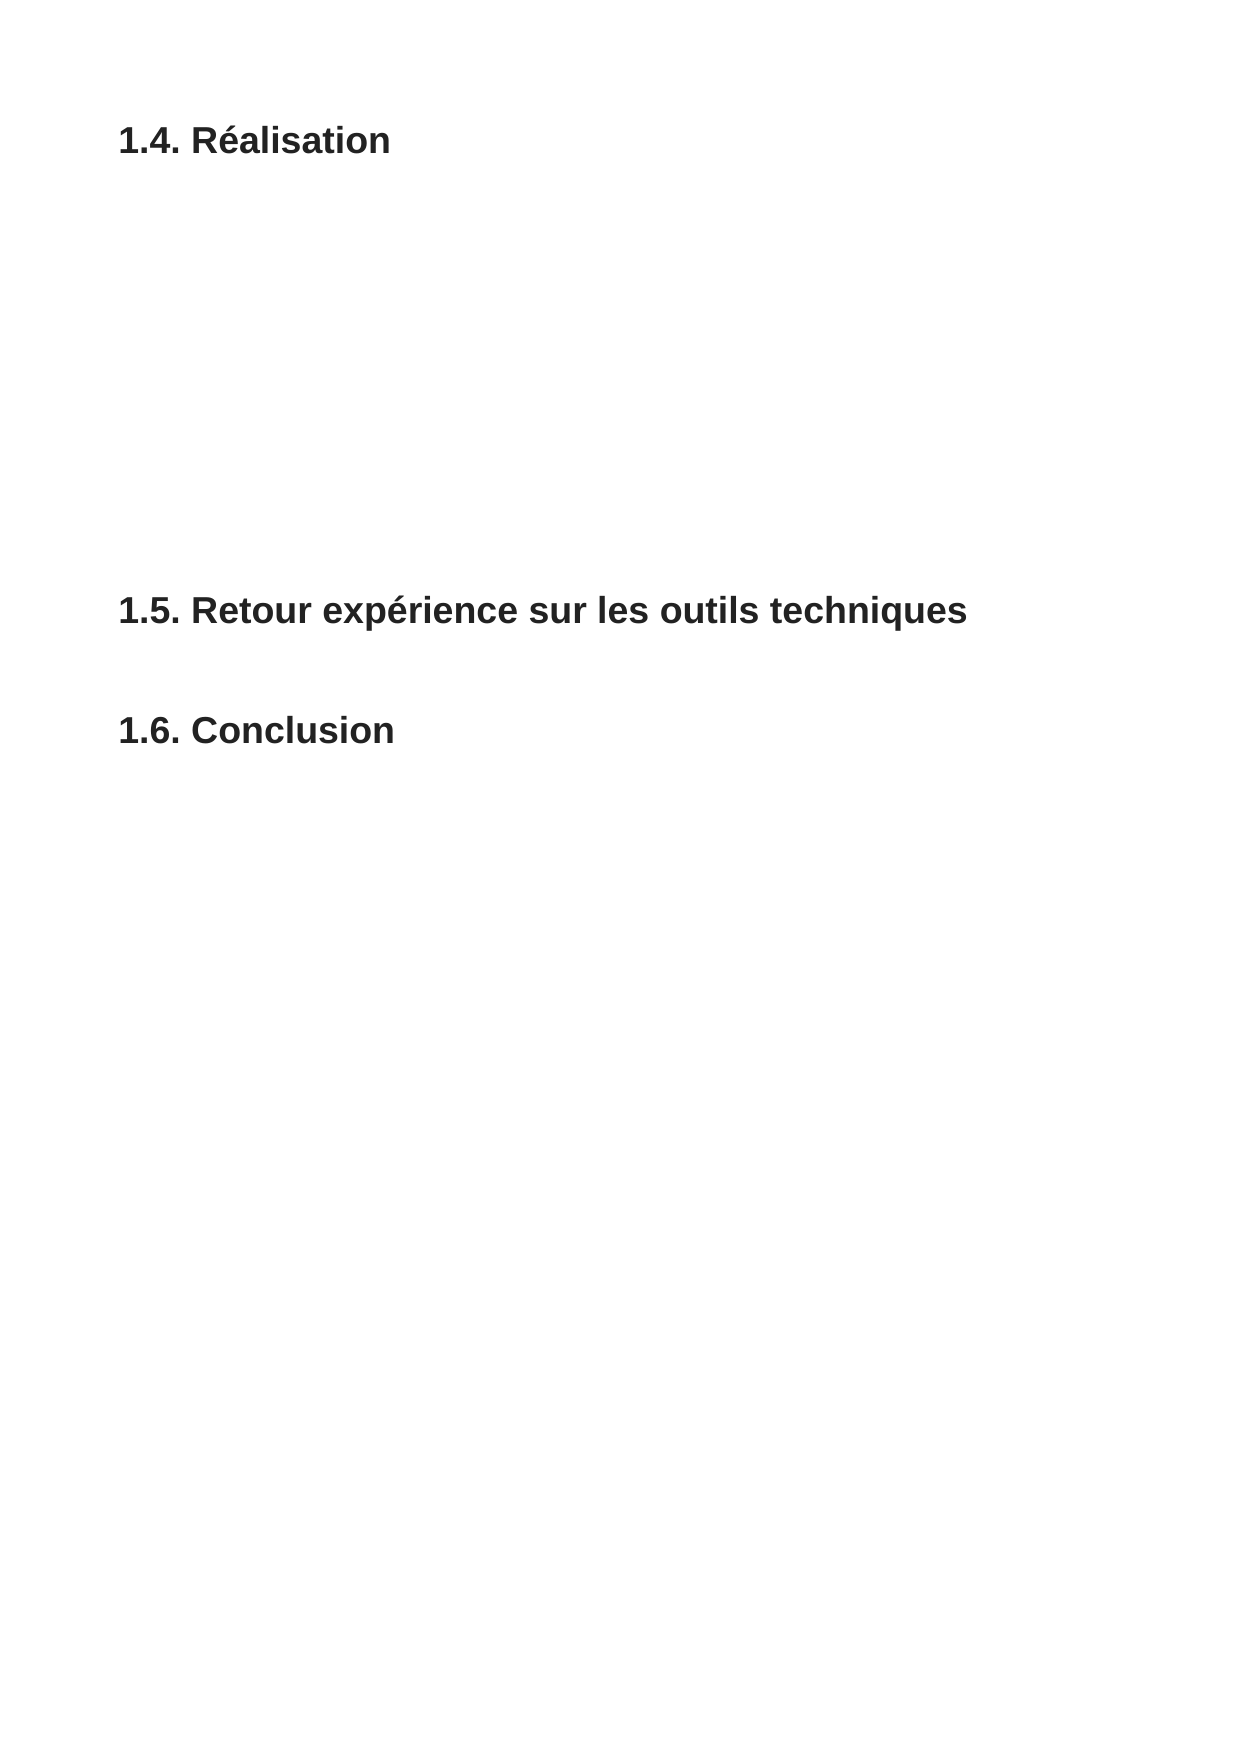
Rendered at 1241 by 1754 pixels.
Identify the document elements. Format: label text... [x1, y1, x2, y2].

text 1.6. Conclusion [118, 709, 1122, 752]
text 1.4. Réalisation [118, 118, 1122, 161]
text 1.5. Retour expérience sur les outils techniques [118, 589, 1122, 632]
